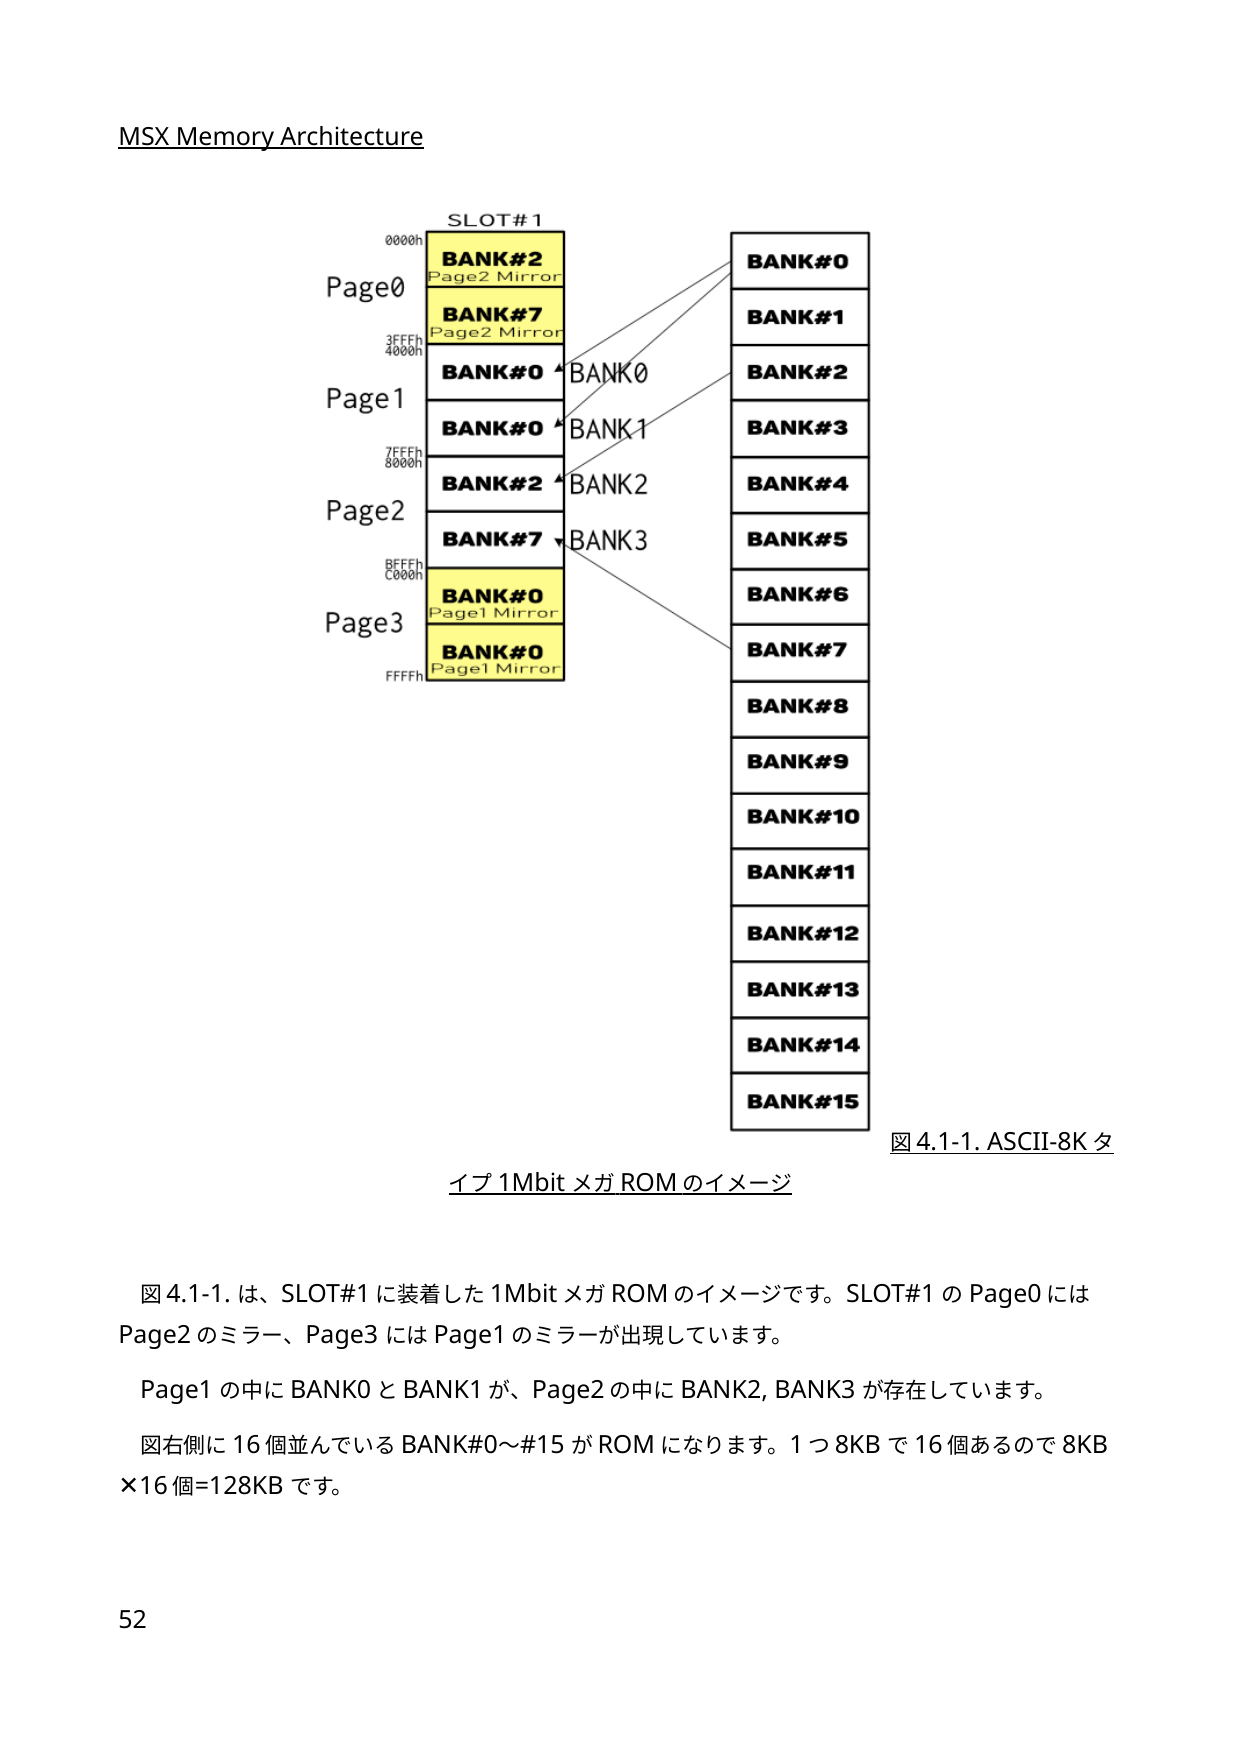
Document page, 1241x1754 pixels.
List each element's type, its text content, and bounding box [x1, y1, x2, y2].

text 図4.1-1. ASCII-8Kタイプ 1Mbit メガROMのイメージ [118, 1124, 1122, 1199]
text 図右側に16個並んでいる BANK#0～#15 がROMになります。1つ8KB で 16個あるので 8KB ✕16個=128KB です。 [118, 1427, 1122, 1502]
text 図4.1-1. は、SLOT#1に装着した 1MbitメガROMのイメージです。SLOT#1 の Page0には Page2のミラー、Page3 には Page1のミラーが出現しています。 [118, 1275, 1122, 1350]
text Page1 の中に BANK0とBANK1が、Page2の中に BANK2, BANK3 が存在しています。 [118, 1372, 1122, 1406]
